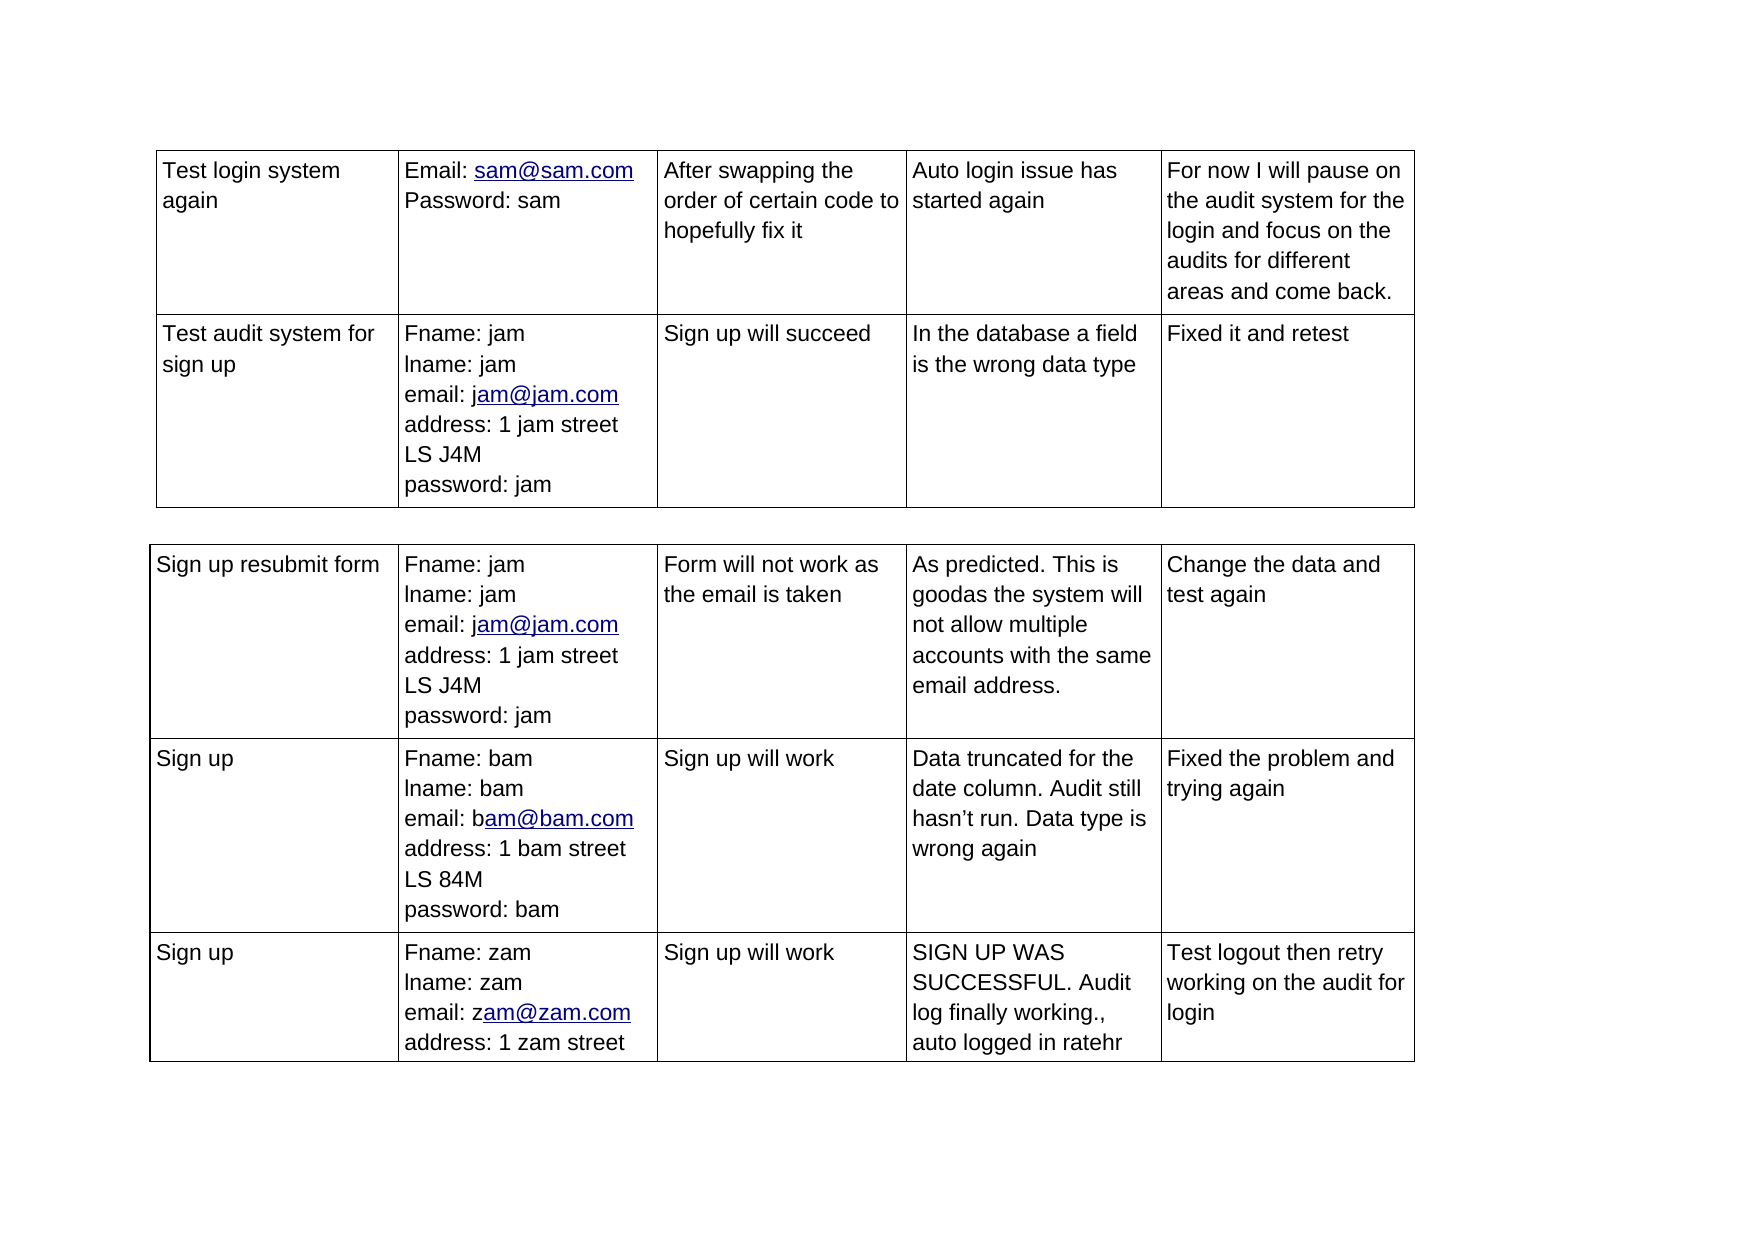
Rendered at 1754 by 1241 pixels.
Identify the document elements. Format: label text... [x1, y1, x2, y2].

table_cell In the database a field is the wrong data type [907, 315, 1161, 507]
table_cell Test logout then retry working on the audit for login [1162, 933, 1414, 1061]
table_cell Fname: bam lname: bam email: bam@bam.com address: 1 bam street LS 84M password: bam [399, 739, 657, 932]
table_cell Test audit system for sign up [157, 315, 398, 507]
table_cell Auto login issue has started again [907, 151, 1161, 313]
table_cell Sign up [151, 933, 398, 1061]
table_cell Sign up will succeed [658, 315, 906, 507]
table_header Fname: jam lname: jam email: jam@jam.com address: 1 jam street LS J4M password: jam [399, 545, 657, 738]
table_cell Fixed the problem and trying again [1162, 739, 1414, 932]
table_header Change the data and test again [1162, 545, 1414, 738]
table_header As predicted. This is goodas the system will not allow multiple accounts with the same email address. [907, 545, 1161, 738]
table_cell Sign up [151, 739, 398, 932]
table_cell SIGN UP WAS SUCCESSFUL. Audit log finally working., auto logged in ratehr [907, 933, 1161, 1061]
table_cell Sign up will work [658, 933, 906, 1061]
table_cell Sign up will work [658, 739, 906, 932]
table_cell Email: sam@sam.com Password: sam [399, 151, 657, 313]
table_cell Fname: jam lname: jam email: jam@jam.com address: 1 jam street LS J4M password: jam [399, 315, 657, 507]
table_cell Test login system again [157, 151, 398, 313]
table_cell For now I will pause on the audit system for the login and focus on the audits for different areas and come back. [1162, 151, 1414, 313]
table_cell Data truncated for the date column. Audit still hasn’t run. Data type is wrong again [907, 739, 1161, 932]
table_cell Fixed it and retest [1162, 315, 1414, 507]
table_cell After swapping the order of certain code to hopefully fix it [658, 151, 906, 313]
table_header Form will not work as the email is taken [658, 545, 906, 738]
table_cell Fname: zam lname: zam email: zam@zam.com address: 1 zam street [399, 933, 657, 1061]
table_header Sign up resubmit form [151, 545, 398, 738]
